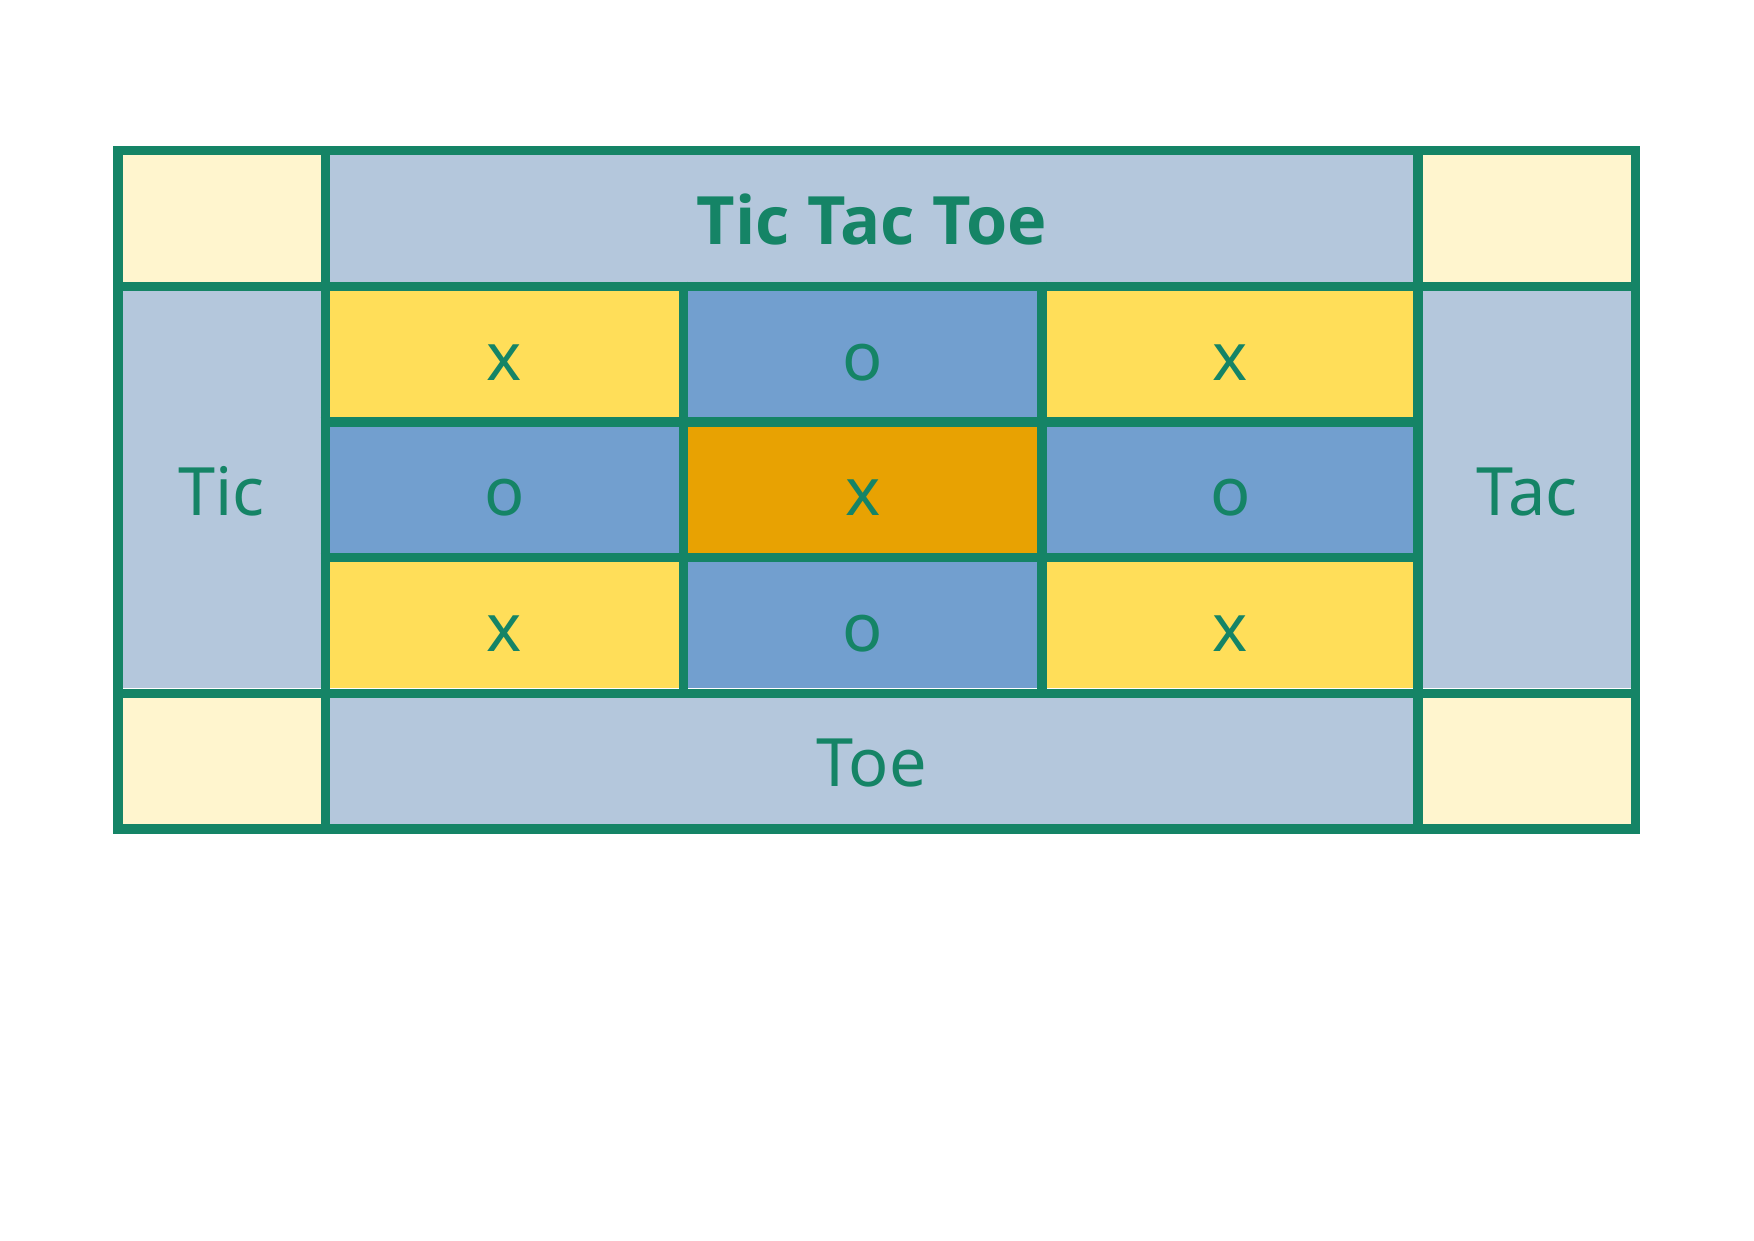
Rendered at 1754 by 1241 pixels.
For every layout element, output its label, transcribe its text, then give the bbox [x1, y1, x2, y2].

table_cell x [688, 427, 1037, 553]
table_cell Tic [123, 291, 321, 688]
table_cell x [330, 562, 679, 688]
table_cell o [1047, 427, 1413, 553]
table_cell [1423, 698, 1631, 824]
table_header [123, 155, 321, 282]
table_cell x [1047, 291, 1413, 417]
table_cell [123, 698, 321, 824]
table_cell o [330, 427, 679, 553]
table_cell o [688, 562, 1037, 688]
table_cell Toe [330, 698, 1413, 824]
table_header Tic Tac Toe [330, 155, 1413, 282]
table_cell Tac [1423, 291, 1631, 688]
table_cell x [1047, 562, 1413, 688]
table_header [1423, 155, 1631, 282]
table_cell o [688, 291, 1037, 417]
table_cell x [330, 291, 679, 417]
